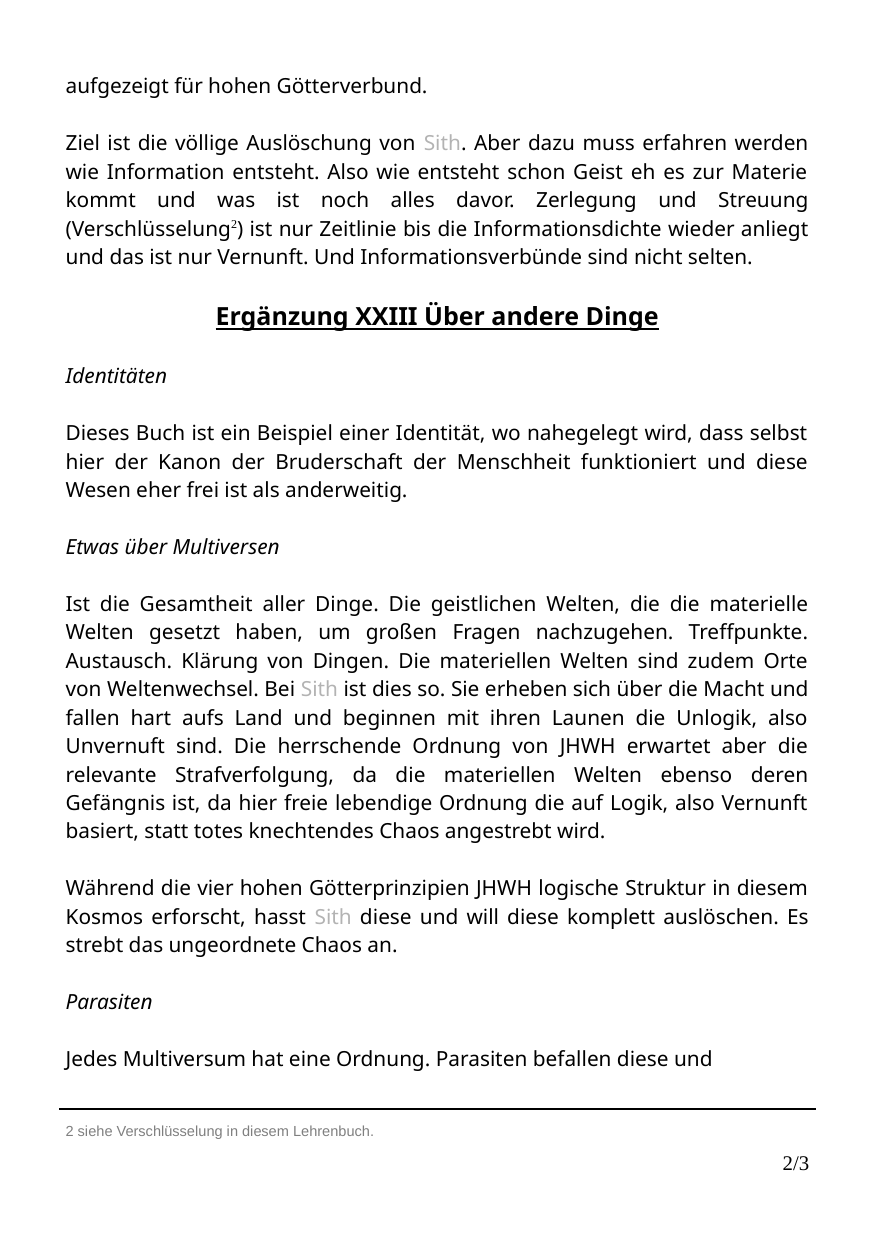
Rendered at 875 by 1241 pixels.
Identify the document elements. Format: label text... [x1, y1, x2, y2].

text aufgezeigt für hohen Götterverbund. [59, 65, 815, 100]
text Ziel ist die völlige Auslöschung von Sith. Aber dazu muss erfahren werden wie Information entsteht. Also wie entsteht schon Geist eh es zur Materie kommt und was ist noch alles davor. Zerlegung und Streuung (Verschlüsselung) ist nur Zeitlinie bis die Informationsdichte wieder anliegt und das ist nur Vernunft. Und Informationsverbünde sind nicht selten. [59, 128, 815, 271]
text Identitäten [59, 362, 815, 390]
text Jedes Multiversum hat eine Ordnung. Parasiten befallen diese und [59, 1044, 815, 1079]
text Dieses Buch ist ein Beispiel einer Identität, wo nahegelegt wird, dass selbst hier der Kanon der Bruderschaft der Menschheit funktioniert und diese Wesen eher frei ist als anderweitig. [59, 418, 815, 504]
text Parasiten [59, 987, 815, 1016]
text siehe Verschlüsselung in diesem Lehrenbuch. [59, 1117, 815, 1146]
text Ist die Gesamtheit aller Dinge. Die geistlichen Welten, die die materielle Welten gesetzt haben, um großen Fragen nachzugehen. Treffpunkte. Austausch. Klärung von Dingen. Die materiellen Welten sind zudem Orte von Weltenwechsel. Bei Sith ist dies so. Sie erheben sich über die Macht und fallen hart aufs Land und beginnen mit ihren Launen die Unlogik, also Unvernuft sind. Die herrschende Ordnung von JHWH erwartet aber die relevante Strafverfolgung, da die materiellen Welten ebenso deren Gefängnis ist, da hier freie lebendige Ordnung die auf Logik, also Vernunft basiert, statt totes knechtendes Chaos angestrebt wird. [59, 589, 815, 845]
text Ergänzung XXIII Über andere Dinge [59, 299, 815, 333]
text Während die vier hohen Götterprinzipien JHWH logische Struktur in diesem Kosmos erforscht, hasst Sith diese und will diese komplett auslöschen. Es strebt das ungeordnete Chaos an. [59, 873, 815, 959]
text Etwas über Multiversen [59, 532, 815, 561]
